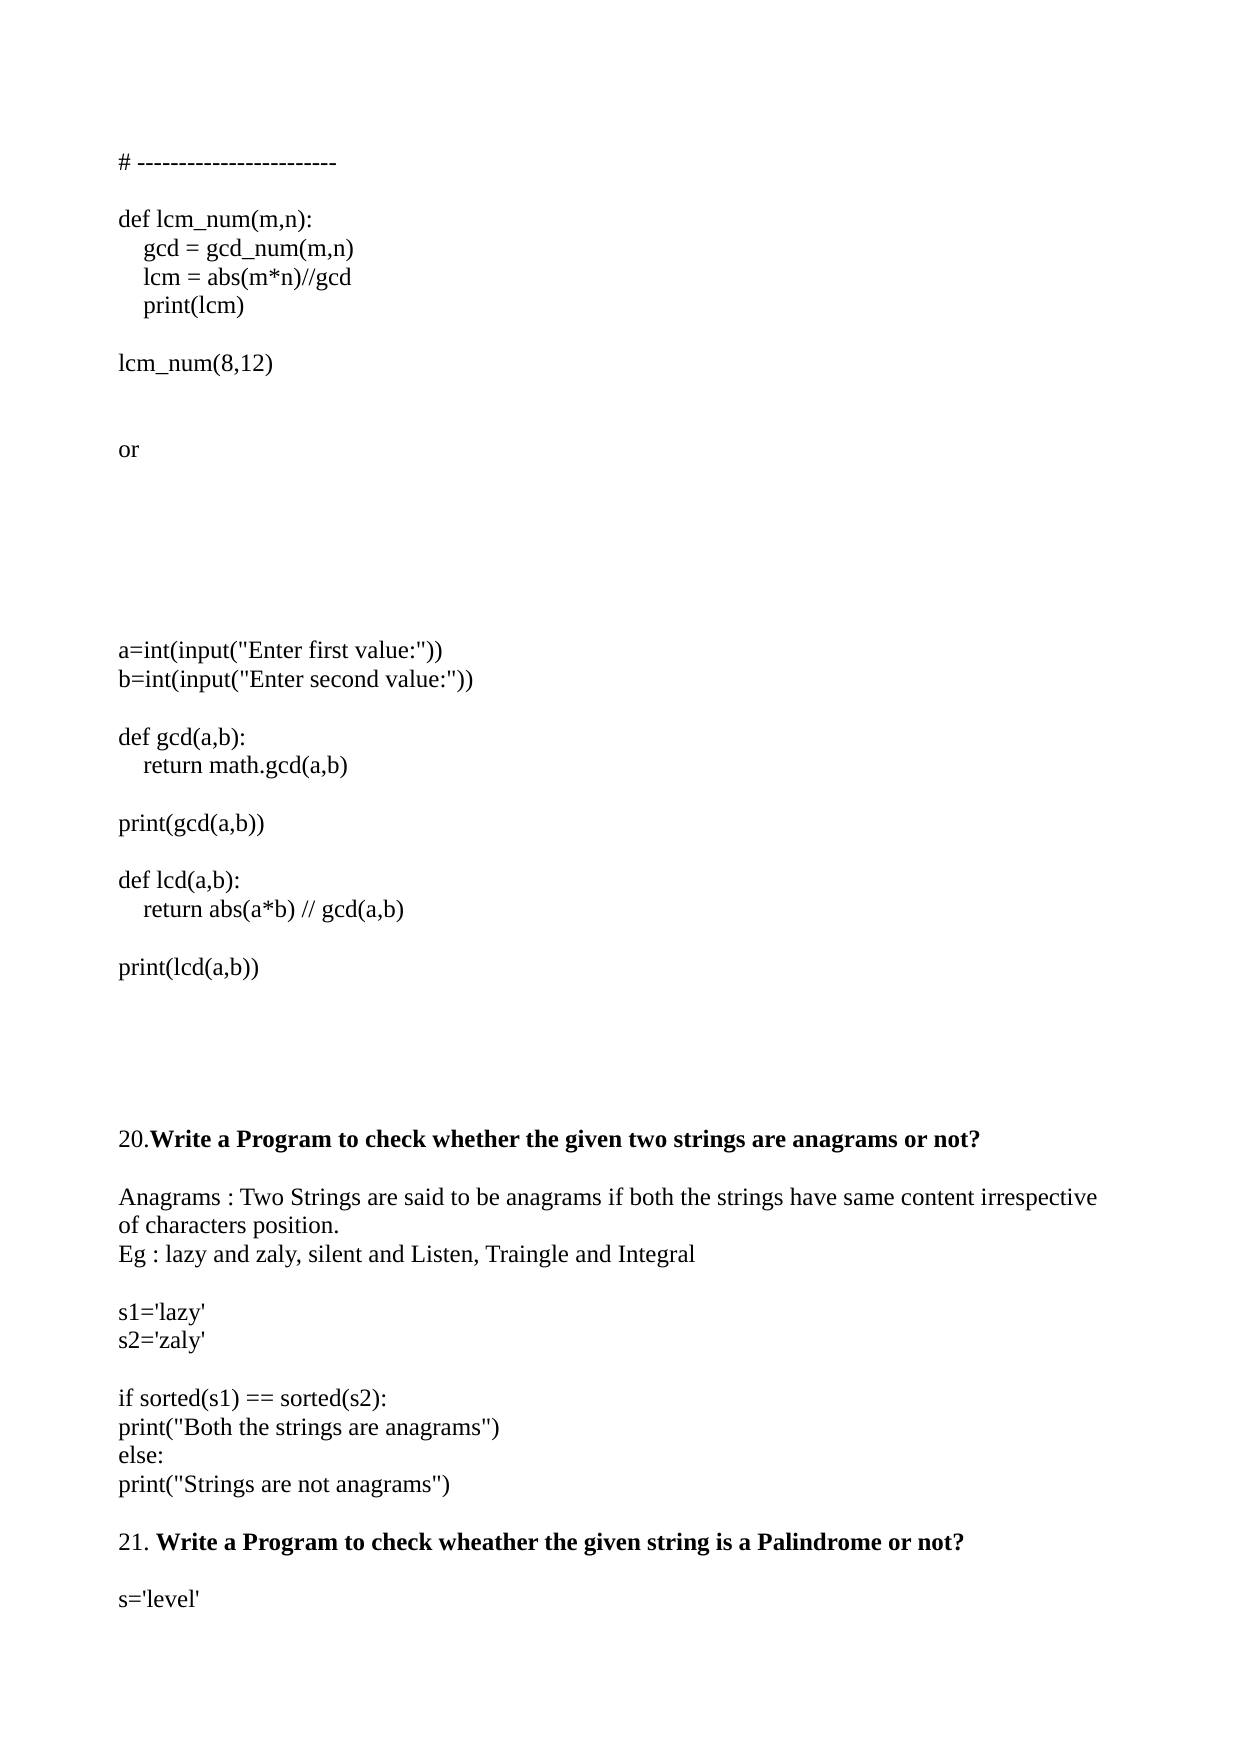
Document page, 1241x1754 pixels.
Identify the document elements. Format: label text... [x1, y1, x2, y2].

text Eg : lazy and zaly, silent and Listen, Traingle and Integral [118, 1239, 1122, 1268]
text return math.gcd(a,b) [118, 751, 1122, 779]
text print("Both the strings are anagrams") [118, 1412, 1122, 1441]
text gcd = gcd_num(m,n) [118, 233, 1122, 262]
text lcm = abs(m*n)//gcd [118, 262, 1122, 291]
text def lcm_num(m,n): [118, 204, 1122, 233]
text else: [118, 1441, 1122, 1469]
text s1='lazy' [118, 1297, 1122, 1326]
text def gcd(a,b): [118, 722, 1122, 751]
text a=int(input("Enter first value:")) [118, 636, 1122, 664]
text print("Strings are not anagrams") [118, 1469, 1122, 1498]
text if sorted(s1) == sorted(s2): [118, 1383, 1122, 1412]
text s2='zaly' [118, 1326, 1122, 1354]
text # ------------------------ [118, 147, 1122, 176]
text 21. Write a Program to check wheather the given string is a Palindrome or not? [118, 1527, 1122, 1556]
text lcm_num(8,12) [118, 348, 1122, 377]
text print(gcd(a,b)) [118, 808, 1122, 837]
text return abs(a*b) // gcd(a,b) [118, 894, 1122, 923]
text print(lcd(a,b)) [118, 952, 1122, 981]
text 20.Write a Program to check whether the given two strings are anagrams or not? [118, 1124, 1122, 1153]
text b=int(input("Enter second value:")) [118, 664, 1122, 693]
text or [118, 434, 1122, 463]
text print(lcm) [118, 291, 1122, 319]
text s='level' [118, 1584, 1122, 1613]
text Anagrams : Two Strings are said to be anagrams if both the strings have same content irrespective of characters position. [118, 1182, 1122, 1239]
text def lcd(a,b): [118, 866, 1122, 894]
